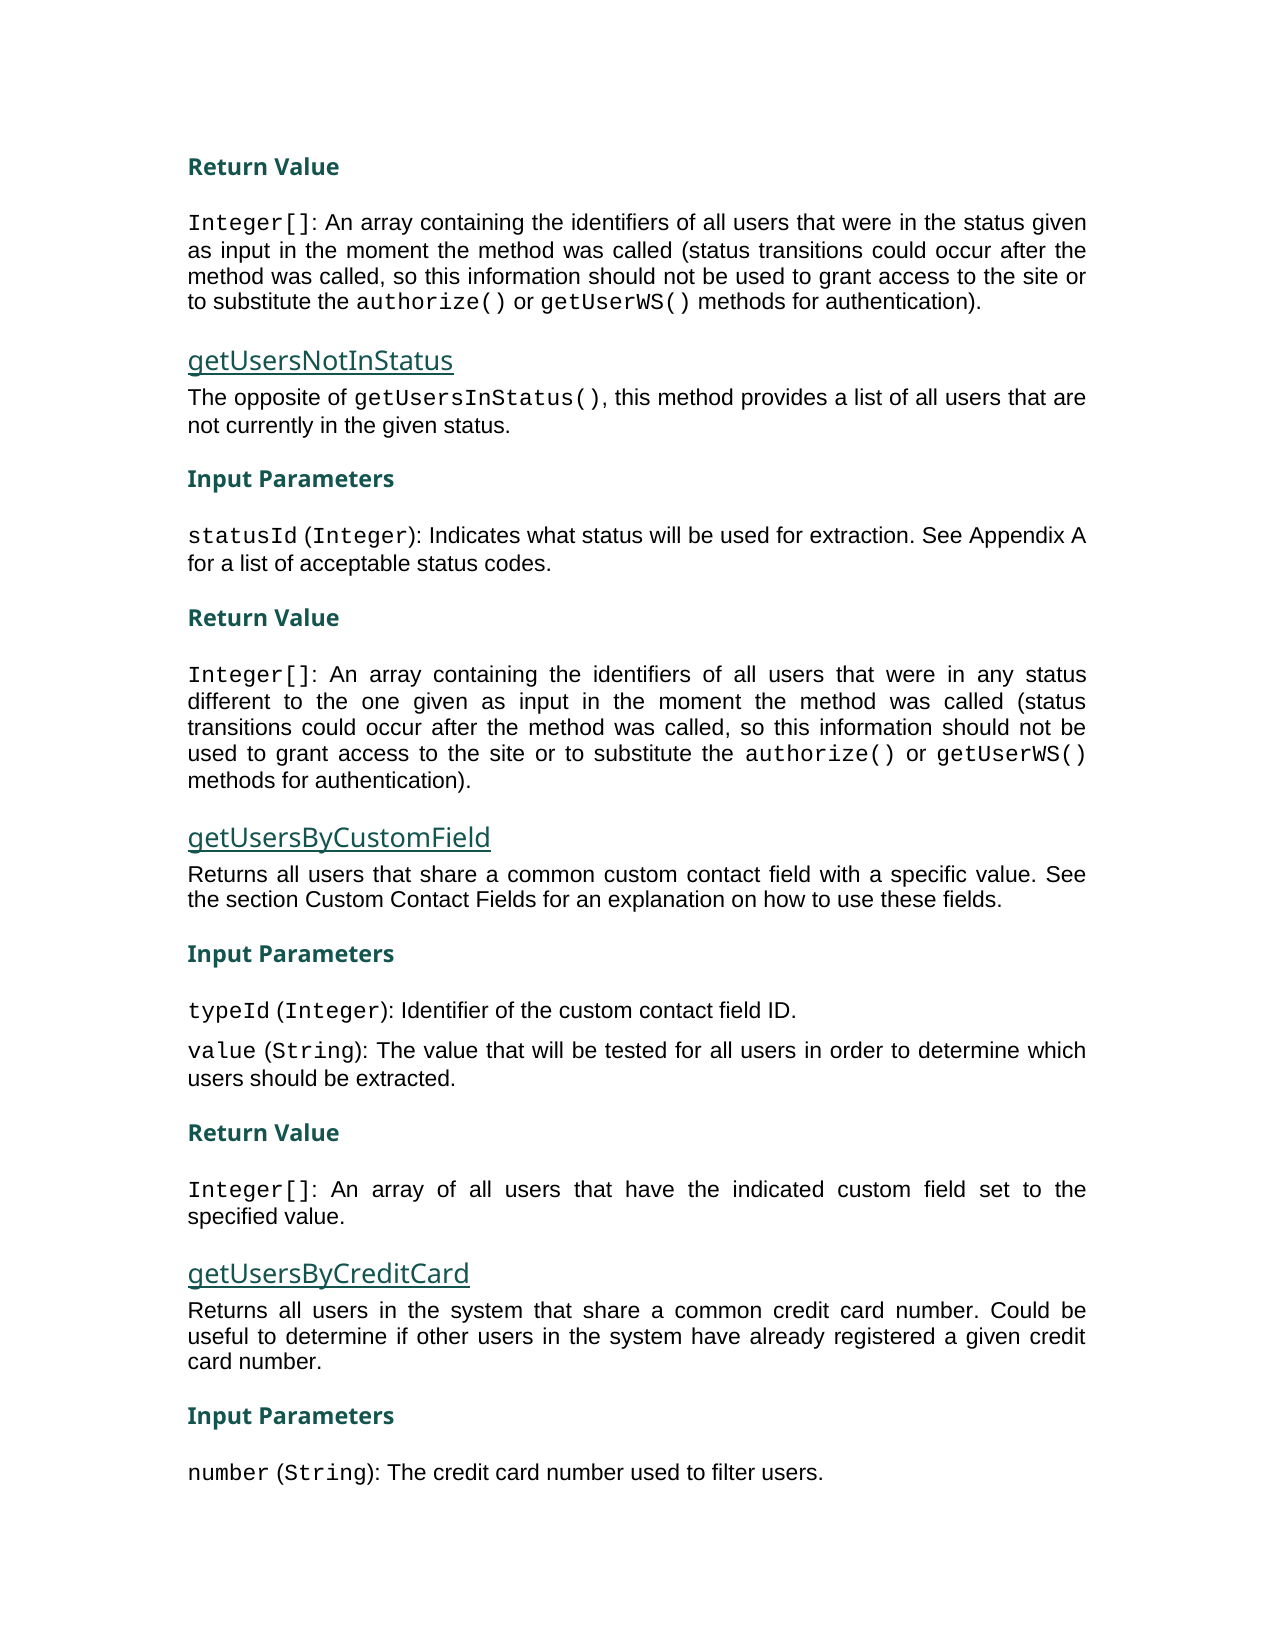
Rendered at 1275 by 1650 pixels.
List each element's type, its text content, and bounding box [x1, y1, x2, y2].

text statusId (Integer): Indicates what status will be used for extraction. See Appendix A for a list of acceptable status codes. [187, 523, 1087, 576]
text The opposite of getUsersInStatus(), this method provides a list of all users that are not currently in the given status. [187, 385, 1087, 438]
text Integer[]: An array containing the identifiers of all users that were in the status given as input in the moment the method was called (status transitions could occur after the method was called, so this information should not be used to grant access to the site or to substitute the authorize() or getUserWS() methods for authentication). [187, 210, 1087, 317]
text typeId (Integer): Identifier of the custom contact field ID. [187, 998, 1087, 1026]
subtitle Return Value [187, 1116, 1087, 1148]
subtitle getUsersByCustomField [187, 818, 1087, 855]
text value (String): The value that will be tested for all users in order to determine which users should be extracted. [187, 1038, 1087, 1091]
subtitle Return Value [187, 601, 1087, 633]
text number (String): The credit card number used to filter users. [187, 1460, 1087, 1487]
text Returns all users that share a common custom contact field with a specific value. See the section Custom Contact Fields for an explanation on how to use these fields. [187, 862, 1087, 913]
text Integer[]: An array containing the identifiers of all users that were in any status different to the one given as input in the moment the method was called (status transitions could occur after the method was called, so this information should not be used to grant access to the site or to substitute the authorize() or getUserWS() methods for authentication). [187, 661, 1087, 793]
subtitle getUsersNotInStatus [187, 342, 1087, 378]
text Integer[]: An array of all users that have the indicated custom field set to the specified value. [187, 1176, 1087, 1229]
subtitle Input Parameters [187, 463, 1087, 495]
subtitle getUsersByCreditCard [187, 1254, 1087, 1291]
subtitle Input Parameters [187, 1399, 1087, 1431]
subtitle Input Parameters [187, 938, 1087, 969]
text Returns all users in the system that share a common credit card number. Could be useful to determine if other users in the system have already registered a given credit card number. [187, 1298, 1087, 1374]
subtitle Return Value [187, 150, 1087, 182]
